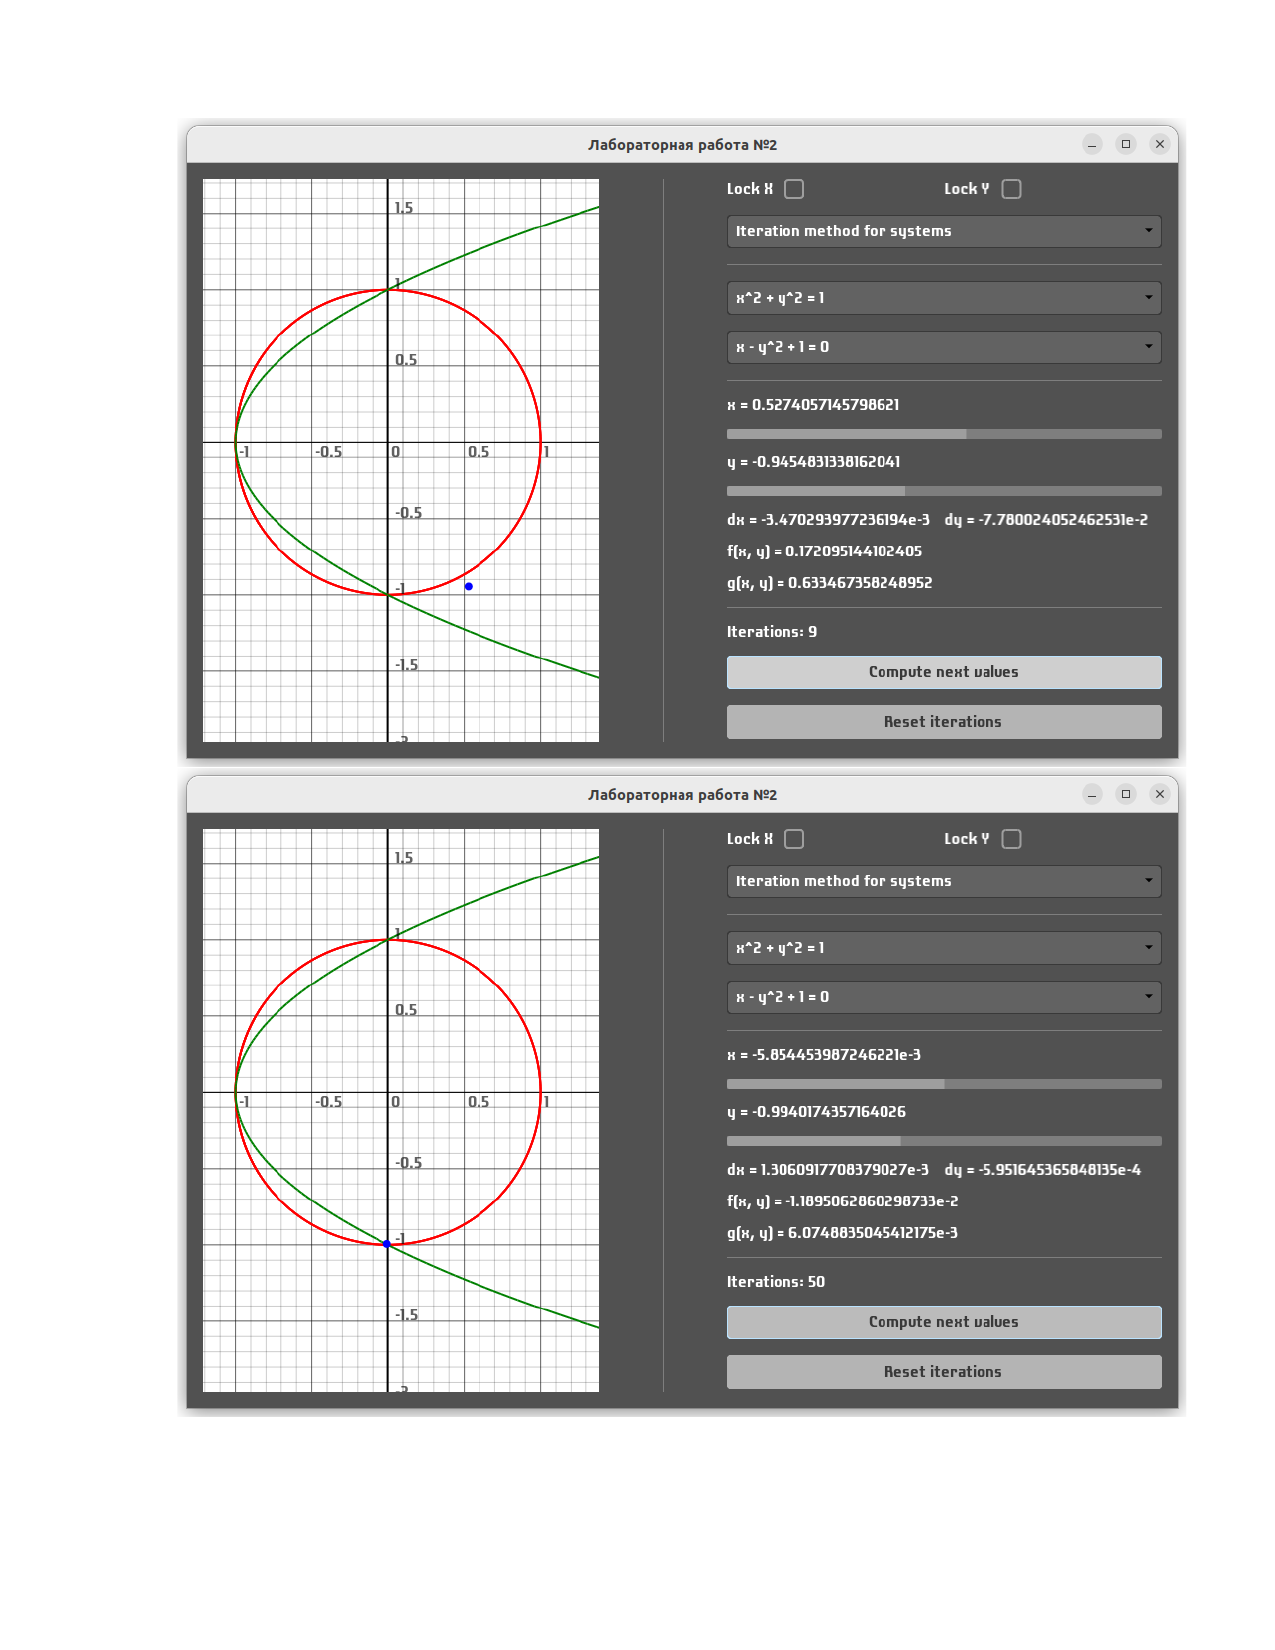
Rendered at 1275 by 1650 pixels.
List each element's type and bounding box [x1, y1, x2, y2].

picture [177, 768, 1187, 1417]
picture [177, 118, 1187, 767]
